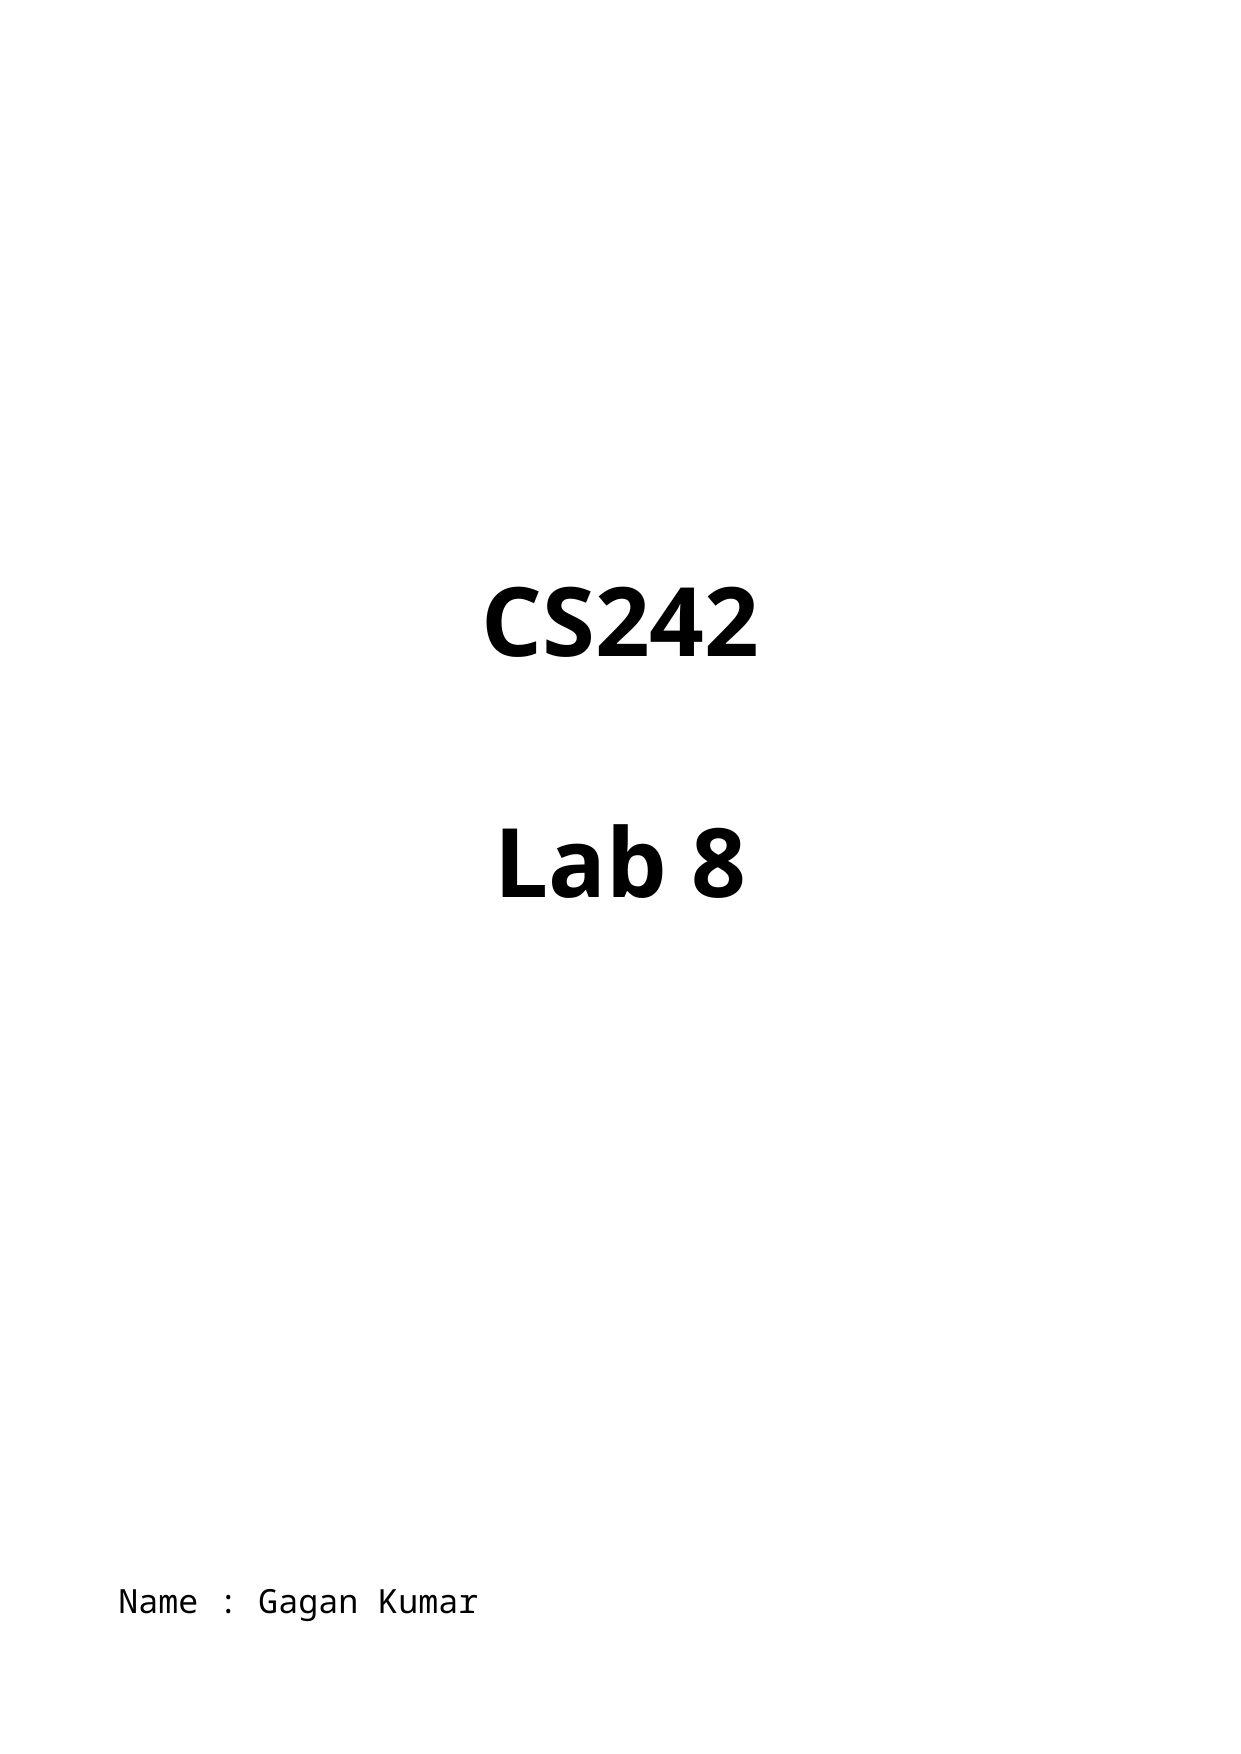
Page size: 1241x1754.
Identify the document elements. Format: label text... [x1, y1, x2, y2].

text Name : Gagan Kumar [118, 1578, 1122, 1623]
text Lab 8 [118, 795, 1122, 925]
text CS242 [118, 554, 1122, 685]
